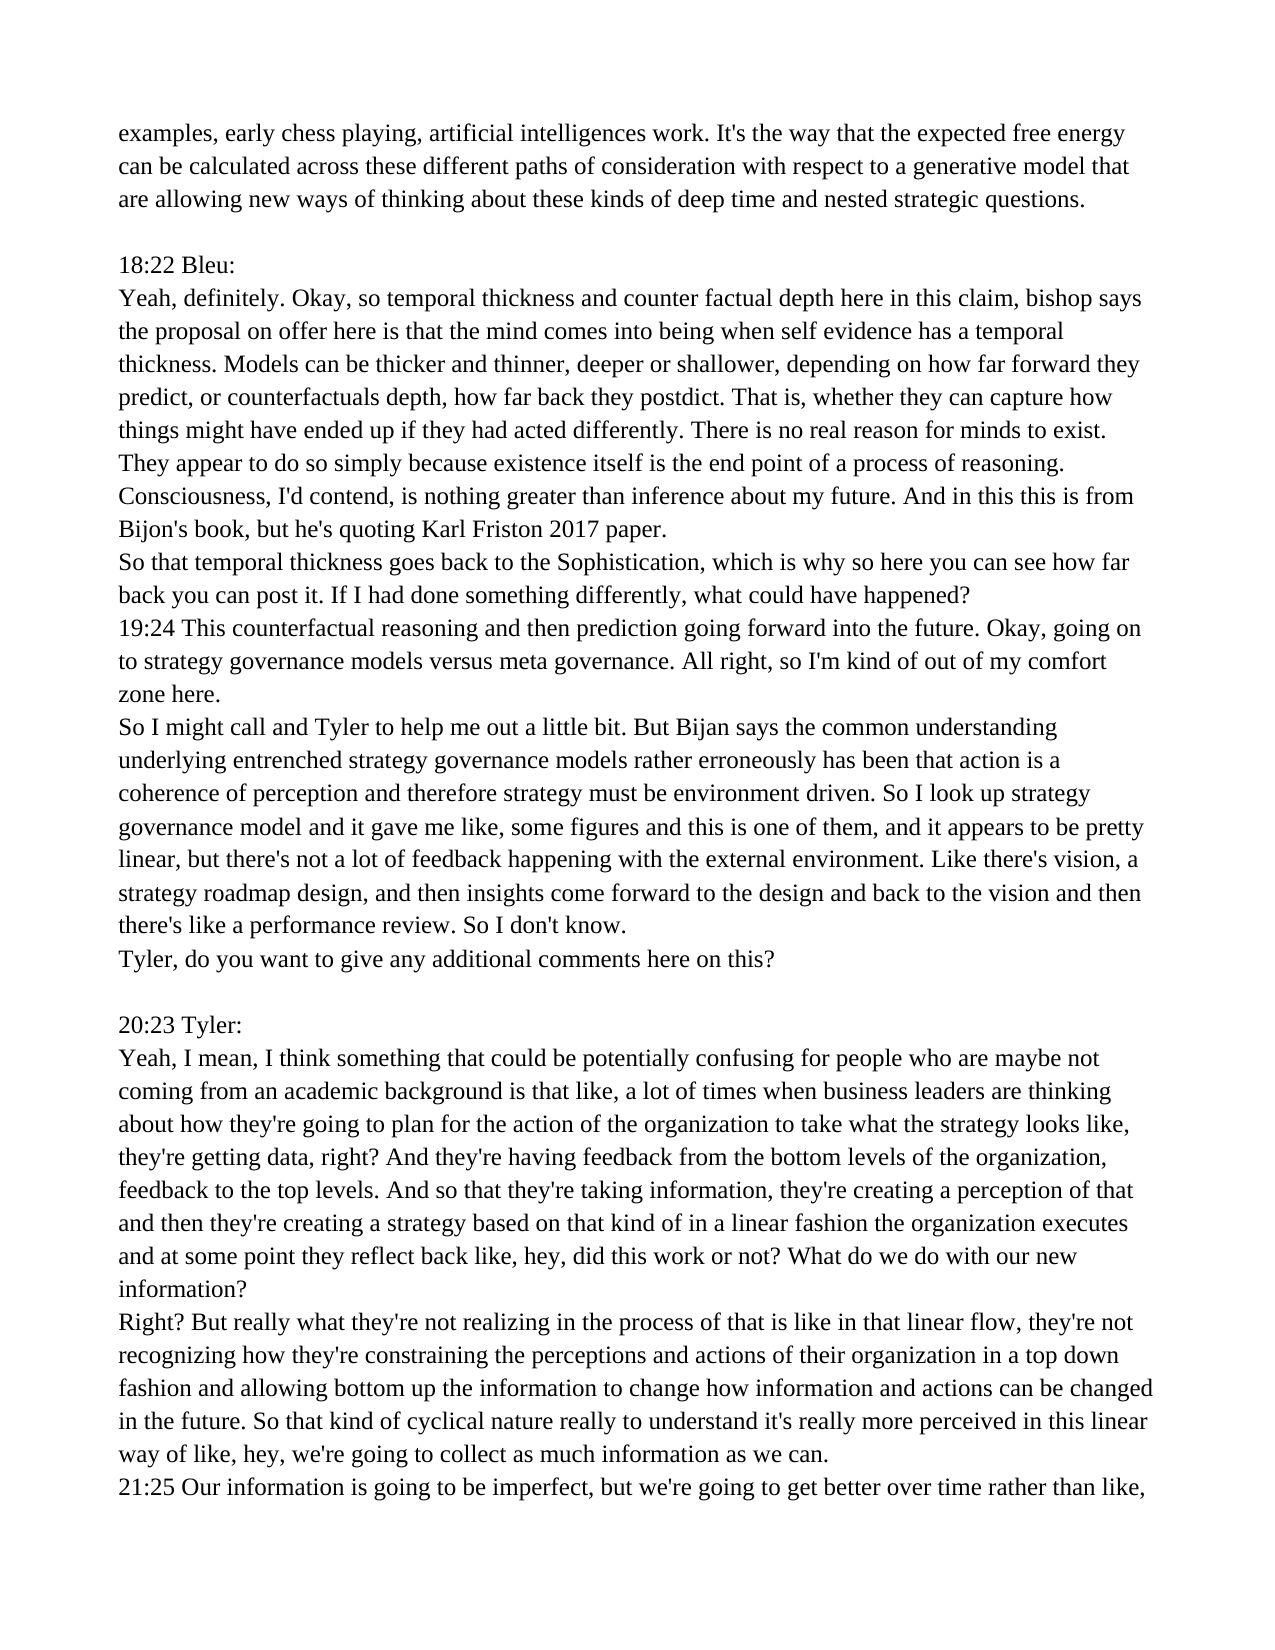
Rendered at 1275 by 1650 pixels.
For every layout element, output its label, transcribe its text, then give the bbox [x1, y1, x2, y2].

text Tyler, do you want to give any additional comments here on this? [118, 944, 1157, 972]
text So I might call and Tyler to help me out a little bit. But Bijan says the common understanding underlying entrenched strategy governance models rather erroneously has been that action is a coherence of perception and therefore strategy must be environment driven. So I look up strategy governance model and it gave me like, some figures and this is one of them, and it appears to be pretty linear, but there's not a lot of feedback happening with the external environment. Like there's vision, a strategy roadmap design, and then insights come forward to the design and back to the vision and then there's like a performance review. So I don't know. [118, 712, 1157, 939]
text examples, early chess playing, artificial intelligences work. It's the way that the expected free energy can be calculated across these different paths of consideration with respect to a generative model that are allowing new ways of thinking about these kinds of deep time and nested strategic questions. [118, 118, 1157, 213]
text They appear to do so simply because existence itself is the end point of a process of reasoning. Consciousness, I'd contend, is nothing greater than inference about my future. And in this this is from Bijon's book, but he's quoting Karl Friston 2017 paper. [118, 448, 1157, 543]
text Yeah, I mean, I think something that could be potentially confusing for people who are maybe not coming from an academic background is that like, a lot of times when business leaders are thinking about how they're going to plan for the action of the organization to take what the strategy looks like, they're getting data, right? And they're having feedback from the bottom levels of the organization, feedback to the top levels. And so that they're taking information, they're creating a perception of that and then they're creating a strategy based on that kind of in a linear fashion the organization executes and at some point they reflect back like, hey, did this work or not? What do we do with our new information? [118, 1043, 1157, 1303]
text 21:25 Our information is going to be imperfect, but we're going to get better over time rather than like, [118, 1472, 1157, 1501]
text Yeah, definitely. Okay, so temporal thickness and counter factual depth here in this claim, bishop says the proposal on offer here is that the mind comes into being when self evidence has a temporal thickness. Models can be thicker and thinner, deeper or shallower, depending on how far forward they predict, or counterfactuals depth, how far back they postdict. That is, whether they can capture how things might have ended up if they had acted differently. There is no real reason for minds to exist. [118, 283, 1157, 444]
text Right? But really what they're not realizing in the process of that is like in that linear flow, they're not recognizing how they're constraining the perceptions and actions of their organization in a top down fashion and allowing bottom up the information to change how information and actions can be changed in the future. So that kind of cyclical nature really to understand it's really more perceived in this linear way of like, hey, we're going to collect as much information as we can. [118, 1307, 1157, 1468]
text 19:24 This counterfactual reasoning and then prediction going forward into the future. Okay, going on to strategy governance models versus meta governance. All right, so I'm kind of out of my comfort zone here. [118, 613, 1157, 708]
text 18:22 Bleu: [118, 250, 1157, 279]
text So that temporal thickness goes back to the Sophistication, which is why so here you can see how far back you can post it. If I had done something differently, what could have happened? [118, 547, 1157, 609]
text 20:23 Tyler: [118, 1010, 1157, 1038]
